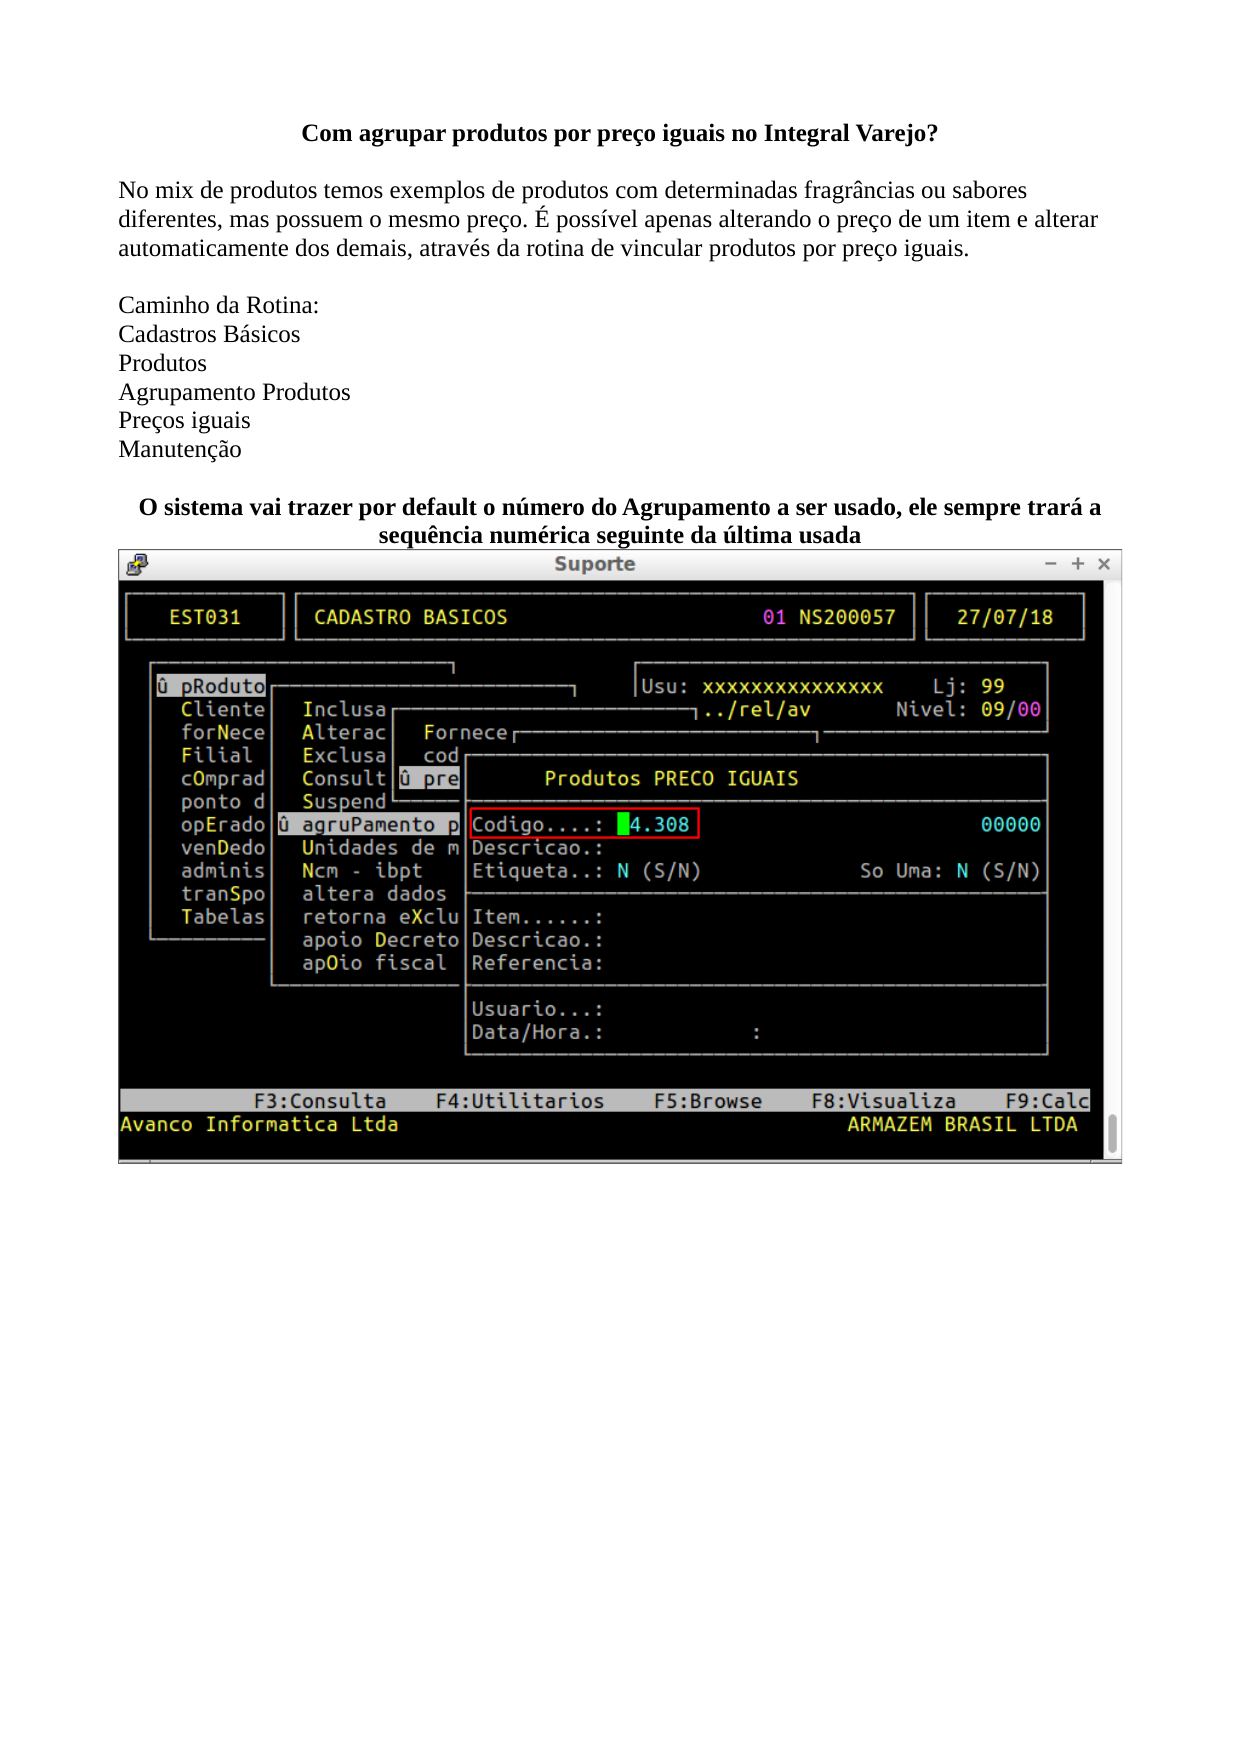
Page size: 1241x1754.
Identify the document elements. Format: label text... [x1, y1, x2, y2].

text No mix de produtos temos exemplos de produtos com determinadas fragrâncias ou sabores diferentes, mas possuem o mesmo preço. É possível apenas alterando o preço de um item e alterar automaticamente dos demais, através da rotina de vincular produtos por preço iguais. [118, 176, 1122, 262]
text Agrupamento Produtos [118, 377, 1122, 406]
picture [118, 549, 1123, 1164]
text O sistema vai trazer por default o número do Agrupamento a ser usado, ele sempre trará a sequência numérica seguinte da última usada [118, 492, 1122, 549]
text Preços iguais Manutenção [118, 406, 1122, 463]
text Cadastros Básicos Produtos [118, 319, 1122, 377]
text Com agrupar produtos por preço iguais no Integral Varejo? [118, 118, 1122, 147]
text Caminho da Rotina: [118, 291, 1122, 319]
